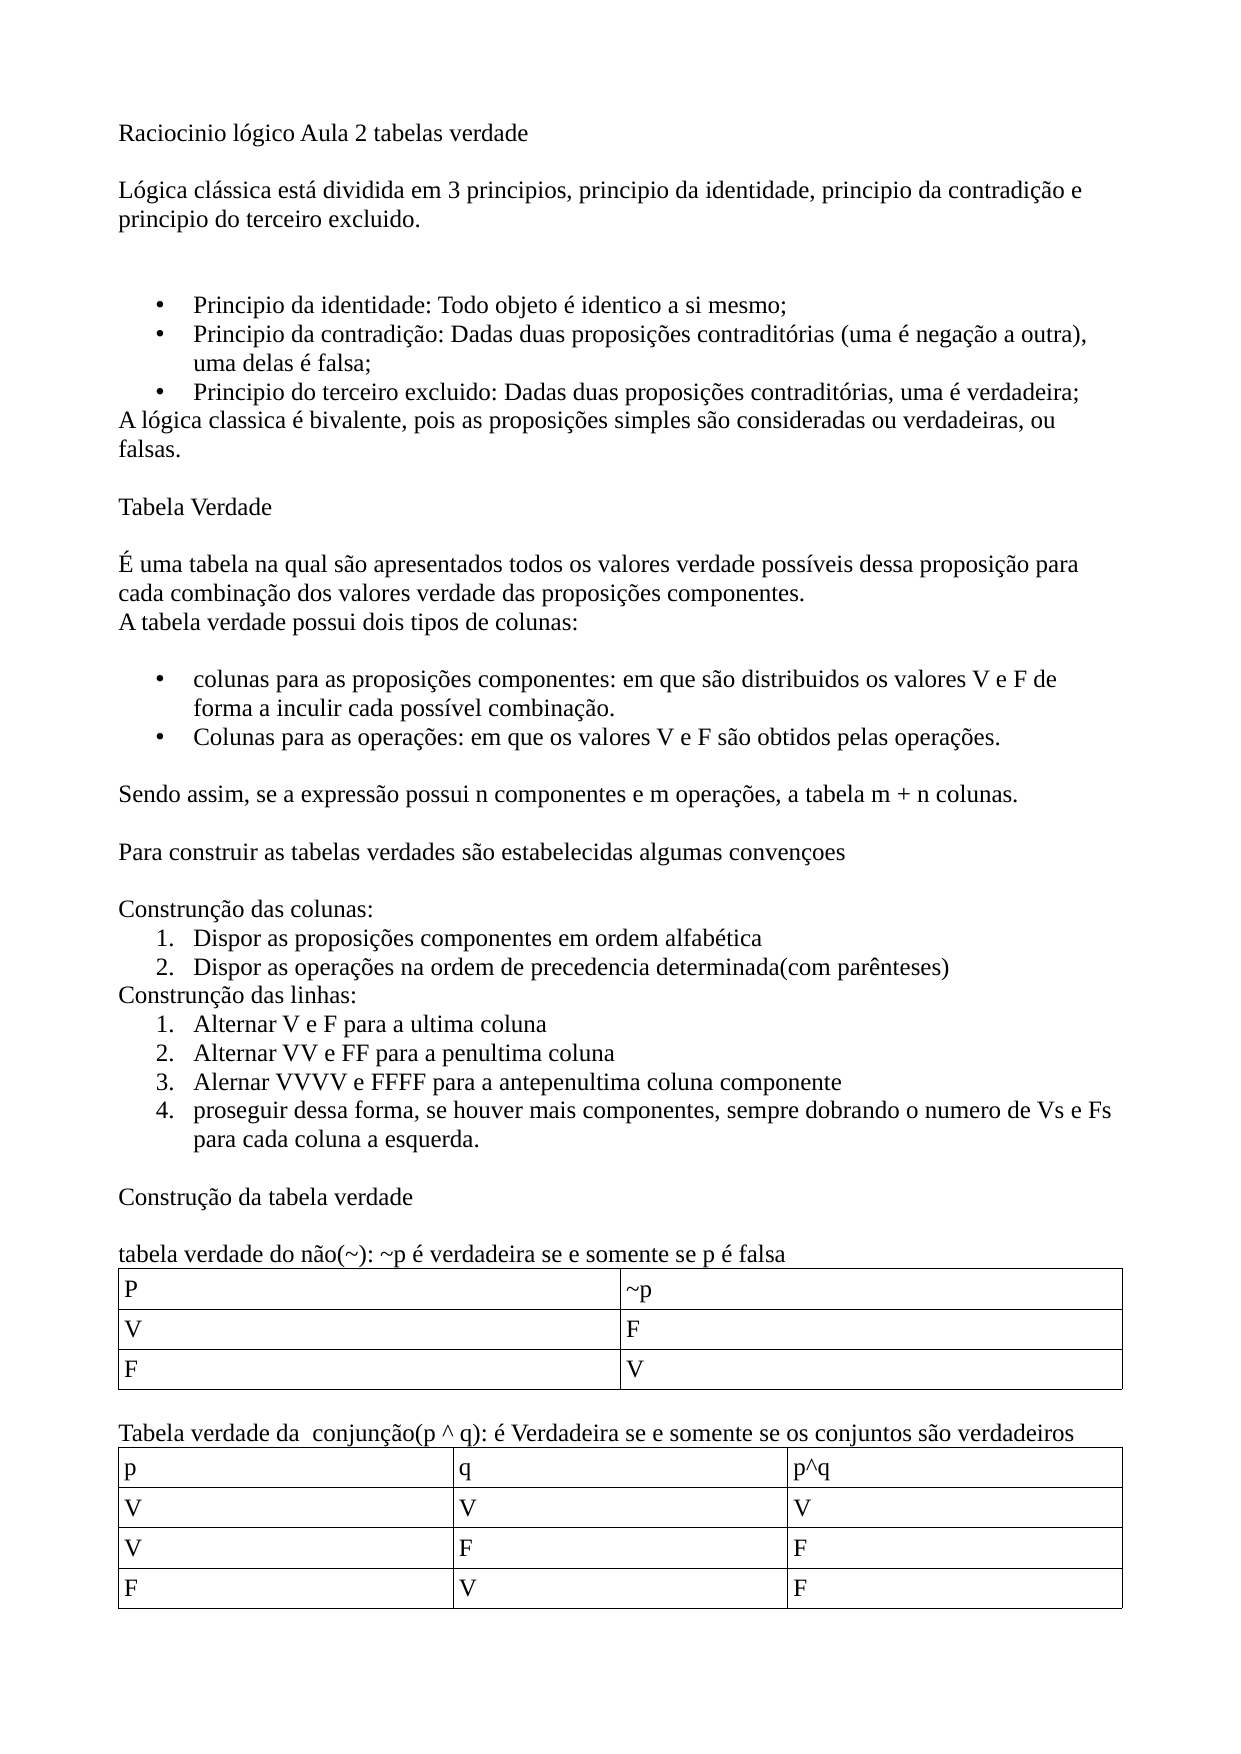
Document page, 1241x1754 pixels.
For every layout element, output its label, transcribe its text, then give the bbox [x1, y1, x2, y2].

list Dispor as operações na ordem de precedencia determinada(com parênteses) [156, 952, 1122, 981]
table_cell V [788, 1488, 1122, 1527]
table_header P [119, 1269, 620, 1308]
text Construnção das colunas: [118, 894, 1122, 923]
table_cell V [119, 1310, 620, 1349]
list Colunas para as operações: em que os valores V e F são obtidos pelas operações. [156, 722, 1122, 751]
table_cell F [788, 1528, 1122, 1568]
list Principio da contradição: Dadas duas proposições contraditórias (uma é negação a outra), uma delas é falsa; [156, 319, 1122, 377]
text Raciocinio lógico Aula 2 tabelas verdade [118, 118, 1122, 147]
text Sendo assim, se a expressão possui n componentes e m operações, a tabela m + n colunas. [118, 779, 1122, 808]
table_cell F [119, 1569, 453, 1608]
table_cell F [454, 1528, 787, 1568]
text Tabela verdade da conjunção(p ^ q): é Verdadeira se e somente se os conjuntos são verdadeiros [118, 1418, 1122, 1447]
text É uma tabela na qual são apresentados todos os valores verdade possíveis dessa proposição para cada combinação dos valores verdade das proposições componentes. [118, 549, 1122, 607]
list Dispor as proposições componentes em ordem alfabética [156, 923, 1122, 952]
text A lógica classica é bivalente, pois as proposições simples são consideradas ou verdadeiras, ou falsas. [118, 406, 1122, 463]
text Construnção das linhas: [118, 981, 1122, 1009]
table_header ~p [621, 1269, 1122, 1308]
table_cell F [788, 1569, 1122, 1608]
text Lógica clássica está dividida em 3 principios, principio da identidade, principio da contradição e principio do terceiro excluido. [118, 176, 1122, 233]
list Principio da identidade: Todo objeto é identico a si mesmo; [156, 291, 1122, 319]
text tabela verdade do não(~): ~p é verdadeira se e somente se p é falsa [118, 1239, 1122, 1268]
table_cell F [119, 1350, 620, 1389]
list proseguir dessa forma, se houver mais componentes, sempre dobrando o numero de Vs e Fs para cada coluna a esquerda. [156, 1096, 1122, 1153]
text Tabela Verdade [118, 492, 1122, 521]
table_cell V [454, 1569, 787, 1608]
table_header p^q [788, 1448, 1122, 1487]
table_cell V [119, 1528, 453, 1568]
list Principio do terceiro excluido: Dadas duas proposições contraditórias, uma é verdadeira; [156, 377, 1122, 406]
table_cell V [454, 1488, 787, 1527]
table_cell V [119, 1488, 453, 1527]
list Alernar VVVV e FFFF para a antepenultima coluna componente [156, 1067, 1122, 1096]
text Construção da tabela verdade [118, 1182, 1122, 1211]
list colunas para as proposições componentes: em que são distribuidos os valores V e F de forma a inculir cada possível combinação. [156, 664, 1122, 722]
text A tabela verdade possui dois tipos de colunas: [118, 607, 1122, 636]
table_cell F [621, 1310, 1122, 1349]
text Para construir as tabelas verdades são estabelecidas algumas convençoes [118, 837, 1122, 866]
list Alternar VV e FF para a penultima coluna [156, 1038, 1122, 1067]
table_cell V [621, 1350, 1122, 1389]
table_header p [119, 1448, 453, 1487]
table_header q [454, 1448, 787, 1487]
list Alternar V e F para a ultima coluna [156, 1009, 1122, 1038]
